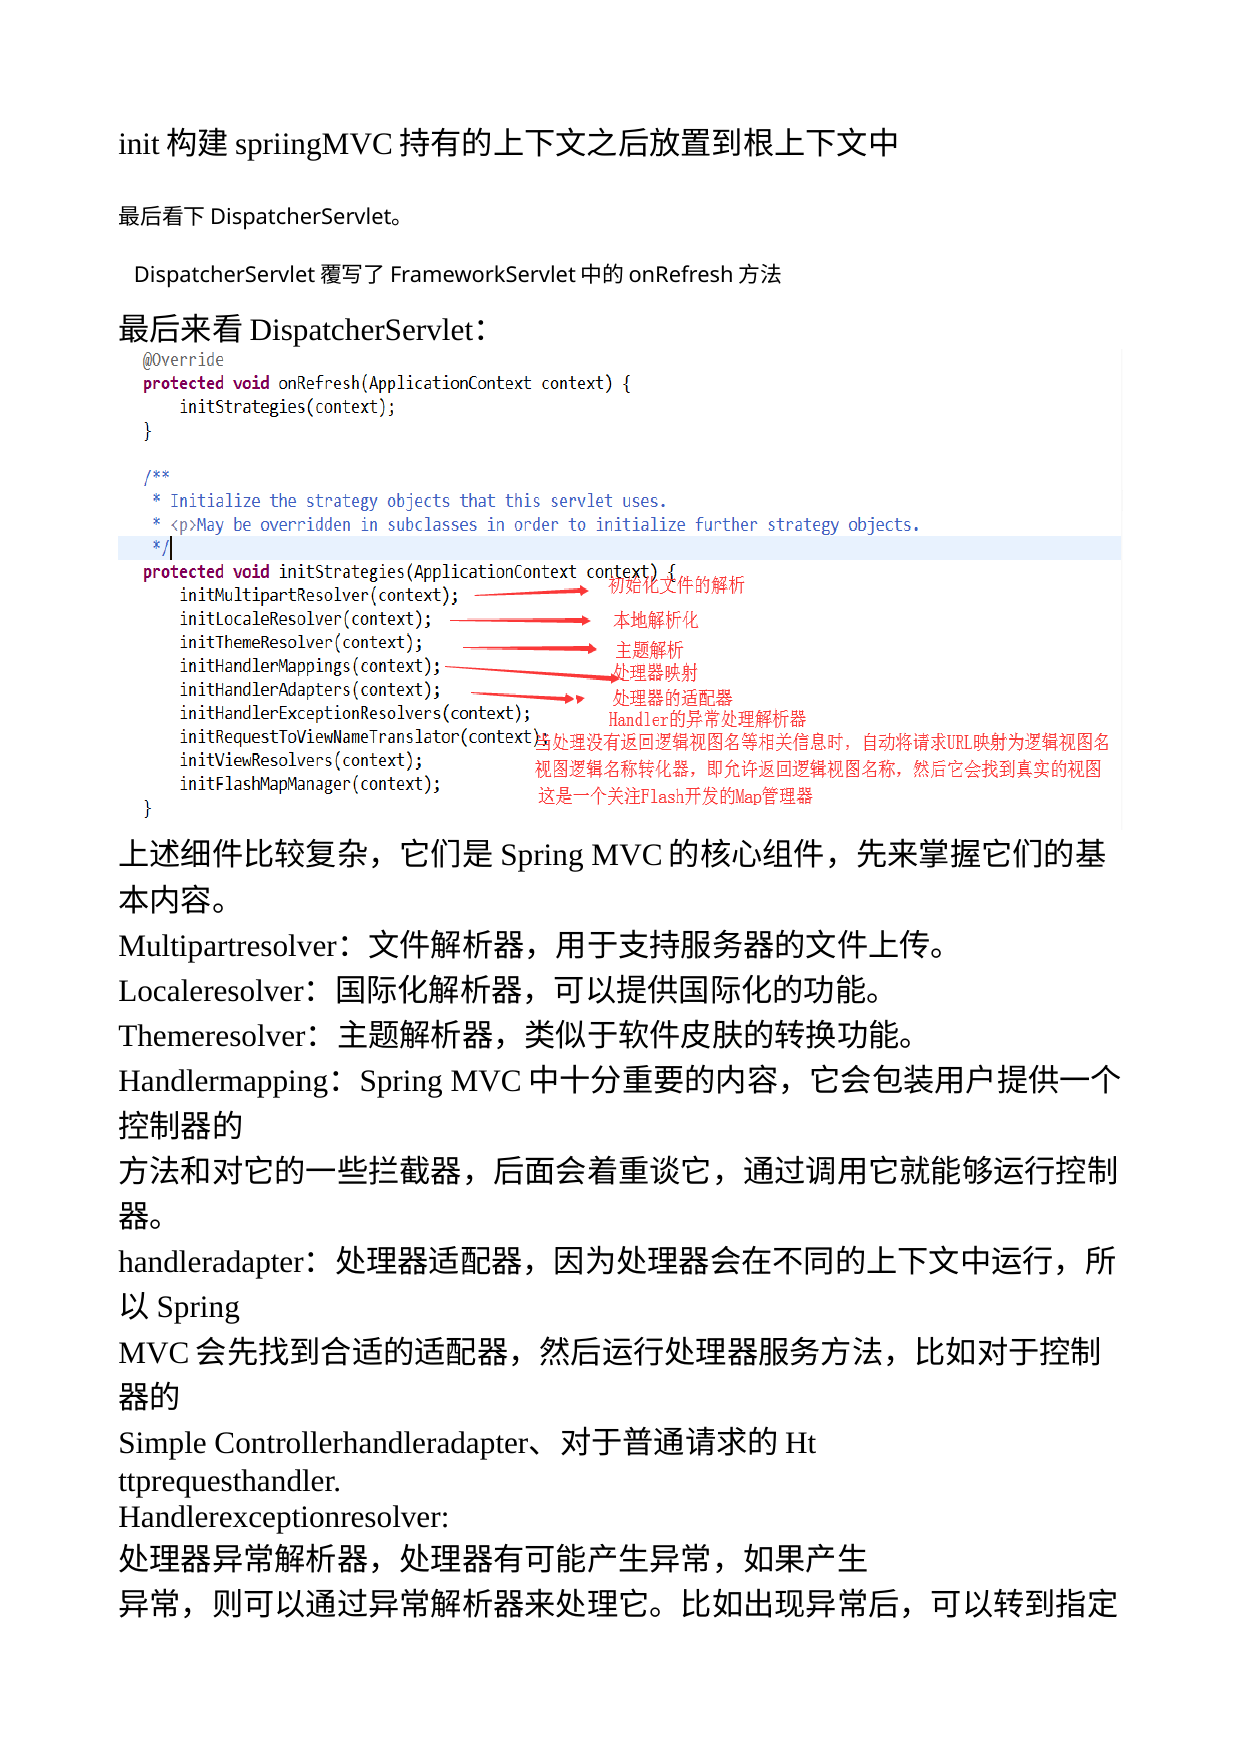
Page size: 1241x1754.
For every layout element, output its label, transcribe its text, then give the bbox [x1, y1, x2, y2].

text 上述细件比较复杂，它们是 Spring MVC的核心组件，先来掌握它们的基本内容。 Multipartresolver：文件解析器，用于支持服务器的文件上传。 Localeresolver：国际化解析器，可以提供国际化的功能。 Themeresolver：主题解析器，类似于软件皮肤的转换功能。 Handlermapping：Spring MVC中十分重要的内容，它会包装用户提供一个控制器的 方法和对它的一些拦截器，后面会着重谈它，通过调用它就能够运行控制器。 handleradapter：处理器适配器，因为处理器会在不同的上下文中运行，所以 Spring MVC会先找到合适的适配器，然后运行处理器服务方法，比如对于控制器的 Simple Controllerhandleradapter、对于普通请求的Ht ttprequesthandler. Handlerexceptionresolver: 处理器异常解析器，处理器有可能产生异常，如果产生 异常，则可以通过异常解析器来处理它。比如出现异常后，可以转到指定 [118, 830, 1122, 1625]
text 最后看下DispatcherServlet。 [118, 199, 1122, 231]
text 最后来看DispatcherServlet： [118, 304, 1122, 349]
text DispatcherServlet覆写了FrameworkServlet中的onRefresh方法 [134, 259, 1106, 289]
text init构建spriingMVC持有的上下文之后放置到根上下文中 [118, 118, 1122, 163]
picture [118, 349, 1123, 830]
